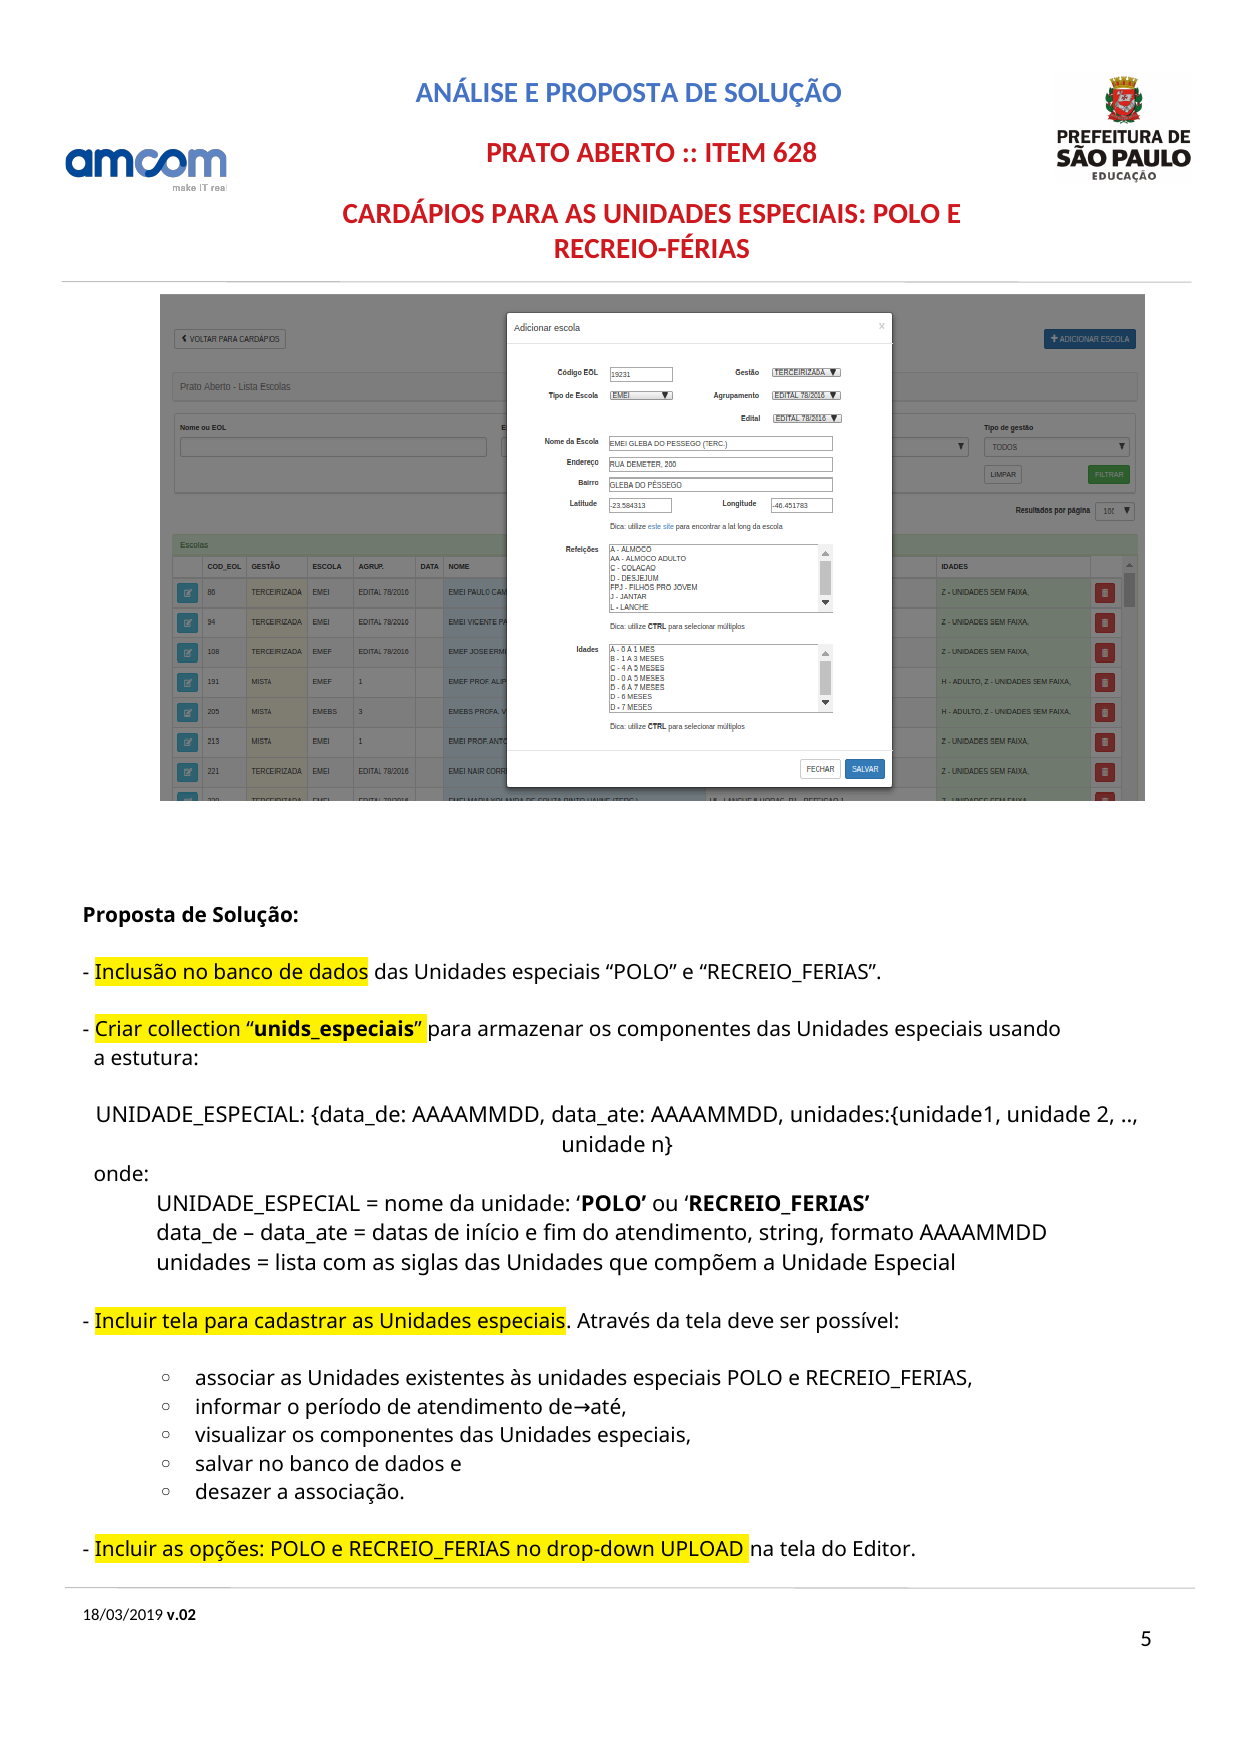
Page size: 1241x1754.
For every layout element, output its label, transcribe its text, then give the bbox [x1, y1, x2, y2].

text UNIDADE_ESPECIAL = nome da unidade: ‘POLO’ ou ‘RECREIO_FERIAS’ [82, 1187, 1152, 1217]
list visualizar os componentes das Unidades especiais, [157, 1420, 1152, 1449]
text UNIDADE_ESPECIAL: {data_de: AAAAMMDD, data_ate: AAAAMMDD, unidades:{unidade1, unidade 2, .., unidade n} [82, 1099, 1152, 1159]
text onde: [82, 1159, 1152, 1187]
text - Incluir tela para cadastrar as Unidades especiais. Através da tela deve ser possível: [82, 1307, 1152, 1335]
text a estutura: [82, 1043, 1152, 1071]
text data_de – data_ate = datas de início e fim do atendimento, string, formato AAAAMMDD [82, 1217, 1152, 1247]
text unidades = lista com as siglas das Unidades que compõem a Unidade Especial [82, 1247, 1152, 1277]
list salvar no banco de dados e [157, 1449, 1152, 1477]
picture [65, 149, 227, 191]
text Proposta de Solução: [82, 900, 1152, 929]
list associar as Unidades existentes às unidades especiais POLO e RECREIO_FERIAS, [157, 1363, 1152, 1392]
text - Criar collection “unids_especiais” para armazenar os componentes das Unidades especiais usando [82, 1014, 1152, 1043]
picture [160, 294, 1145, 801]
picture [1054, 73, 1194, 185]
text - Inclusão no banco de dados das Unidades especiais “POLO” e “RECREIO_FERIAS”. [82, 957, 1152, 986]
list informar o período de atendimento de→até, [157, 1392, 1152, 1420]
list desazer a associação. [157, 1477, 1152, 1506]
text - Incluir as opções: POLO e RECREIO_FERIAS no drop-down UPLOAD na tela do Editor. [82, 1534, 1152, 1563]
